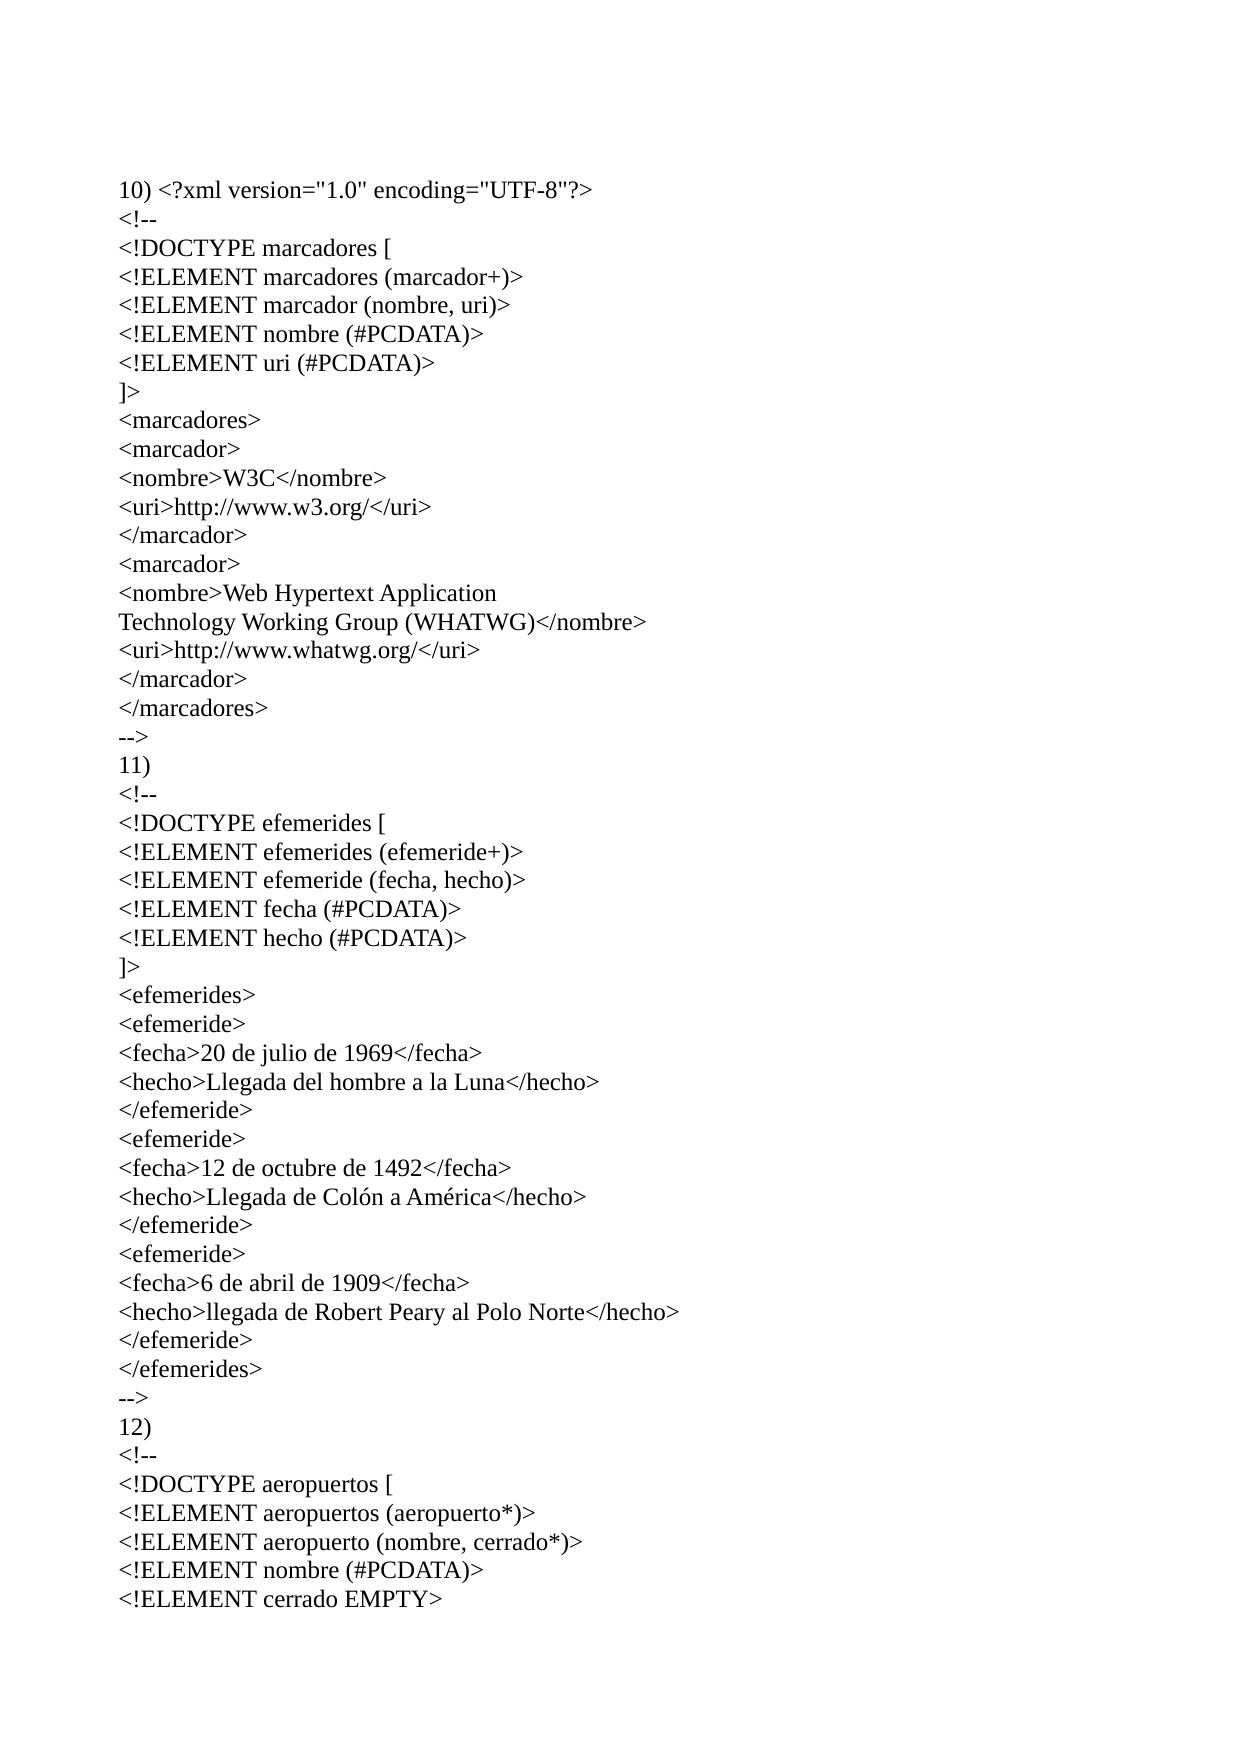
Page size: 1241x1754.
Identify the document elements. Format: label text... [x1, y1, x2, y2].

text <marcador> [118, 549, 1122, 578]
text <!ELEMENT efemerides (efemeride+)> [118, 837, 1122, 866]
text <marcador> [118, 434, 1122, 463]
text <!ELEMENT aeropuertos (aeropuerto*)> [118, 1498, 1122, 1527]
text <!ELEMENT nombre (#PCDATA)> [118, 1556, 1122, 1584]
text <fecha>20 de julio de 1969</fecha> [118, 1038, 1122, 1067]
text Technology Working Group (WHATWG)</nombre> [118, 607, 1122, 636]
text <efemeride> [118, 1009, 1122, 1038]
text <!ELEMENT marcador (nombre, uri)> [118, 291, 1122, 319]
text <efemeride> [118, 1124, 1122, 1153]
text <hecho>Llegada de Colón a América</hecho> [118, 1182, 1122, 1211]
text <!DOCTYPE aeropuertos [ [118, 1469, 1122, 1498]
text <!ELEMENT marcadores (marcador+)> [118, 262, 1122, 291]
text </efemeride> [118, 1096, 1122, 1124]
text <fecha>12 de octubre de 1492</fecha> [118, 1153, 1122, 1182]
text <hecho>Llegada del hombre a la Luna</hecho> [118, 1067, 1122, 1096]
text <!DOCTYPE marcadores [ [118, 233, 1122, 262]
text <!ELEMENT uri (#PCDATA)> [118, 348, 1122, 377]
text <efemeride> [118, 1239, 1122, 1268]
text <!ELEMENT aeropuerto (nombre, cerrado*)> [118, 1527, 1122, 1556]
text --> [118, 1383, 1122, 1412]
text 12) [118, 1412, 1122, 1441]
text <!-- [118, 1441, 1122, 1469]
text <fecha>6 de abril de 1909</fecha> [118, 1268, 1122, 1297]
text <!ELEMENT fecha (#PCDATA)> [118, 894, 1122, 923]
text <hecho>llegada de Robert Peary al Polo Norte</hecho> [118, 1297, 1122, 1326]
text </marcadores> [118, 693, 1122, 722]
text <nombre>Web Hypertext Application [118, 578, 1122, 607]
text --> [118, 722, 1122, 751]
text <!DOCTYPE efemerides [ [118, 808, 1122, 837]
text <!ELEMENT cerrado EMPTY> [118, 1584, 1122, 1613]
text <uri>http://www.whatwg.org/</uri> [118, 636, 1122, 664]
text <!ELEMENT efemeride (fecha, hecho)> [118, 866, 1122, 894]
text </marcador> [118, 521, 1122, 549]
text </efemeride> [118, 1211, 1122, 1239]
text 10) <?xml version="1.0" encoding="UTF-8"?> [118, 176, 1122, 204]
text </efemerides> [118, 1354, 1122, 1383]
text 11) [118, 751, 1122, 779]
text <nombre>W3C</nombre> [118, 463, 1122, 492]
text ]> [118, 952, 1122, 981]
text <!-- [118, 779, 1122, 808]
text <!ELEMENT nombre (#PCDATA)> [118, 319, 1122, 348]
text <uri>http://www.w3.org/</uri> [118, 492, 1122, 521]
text ]> [118, 377, 1122, 406]
text <efemerides> [118, 981, 1122, 1009]
text </efemeride> [118, 1326, 1122, 1354]
text <!-- [118, 204, 1122, 233]
text <!ELEMENT hecho (#PCDATA)> [118, 923, 1122, 952]
text <marcadores> [118, 406, 1122, 434]
text </marcador> [118, 664, 1122, 693]
